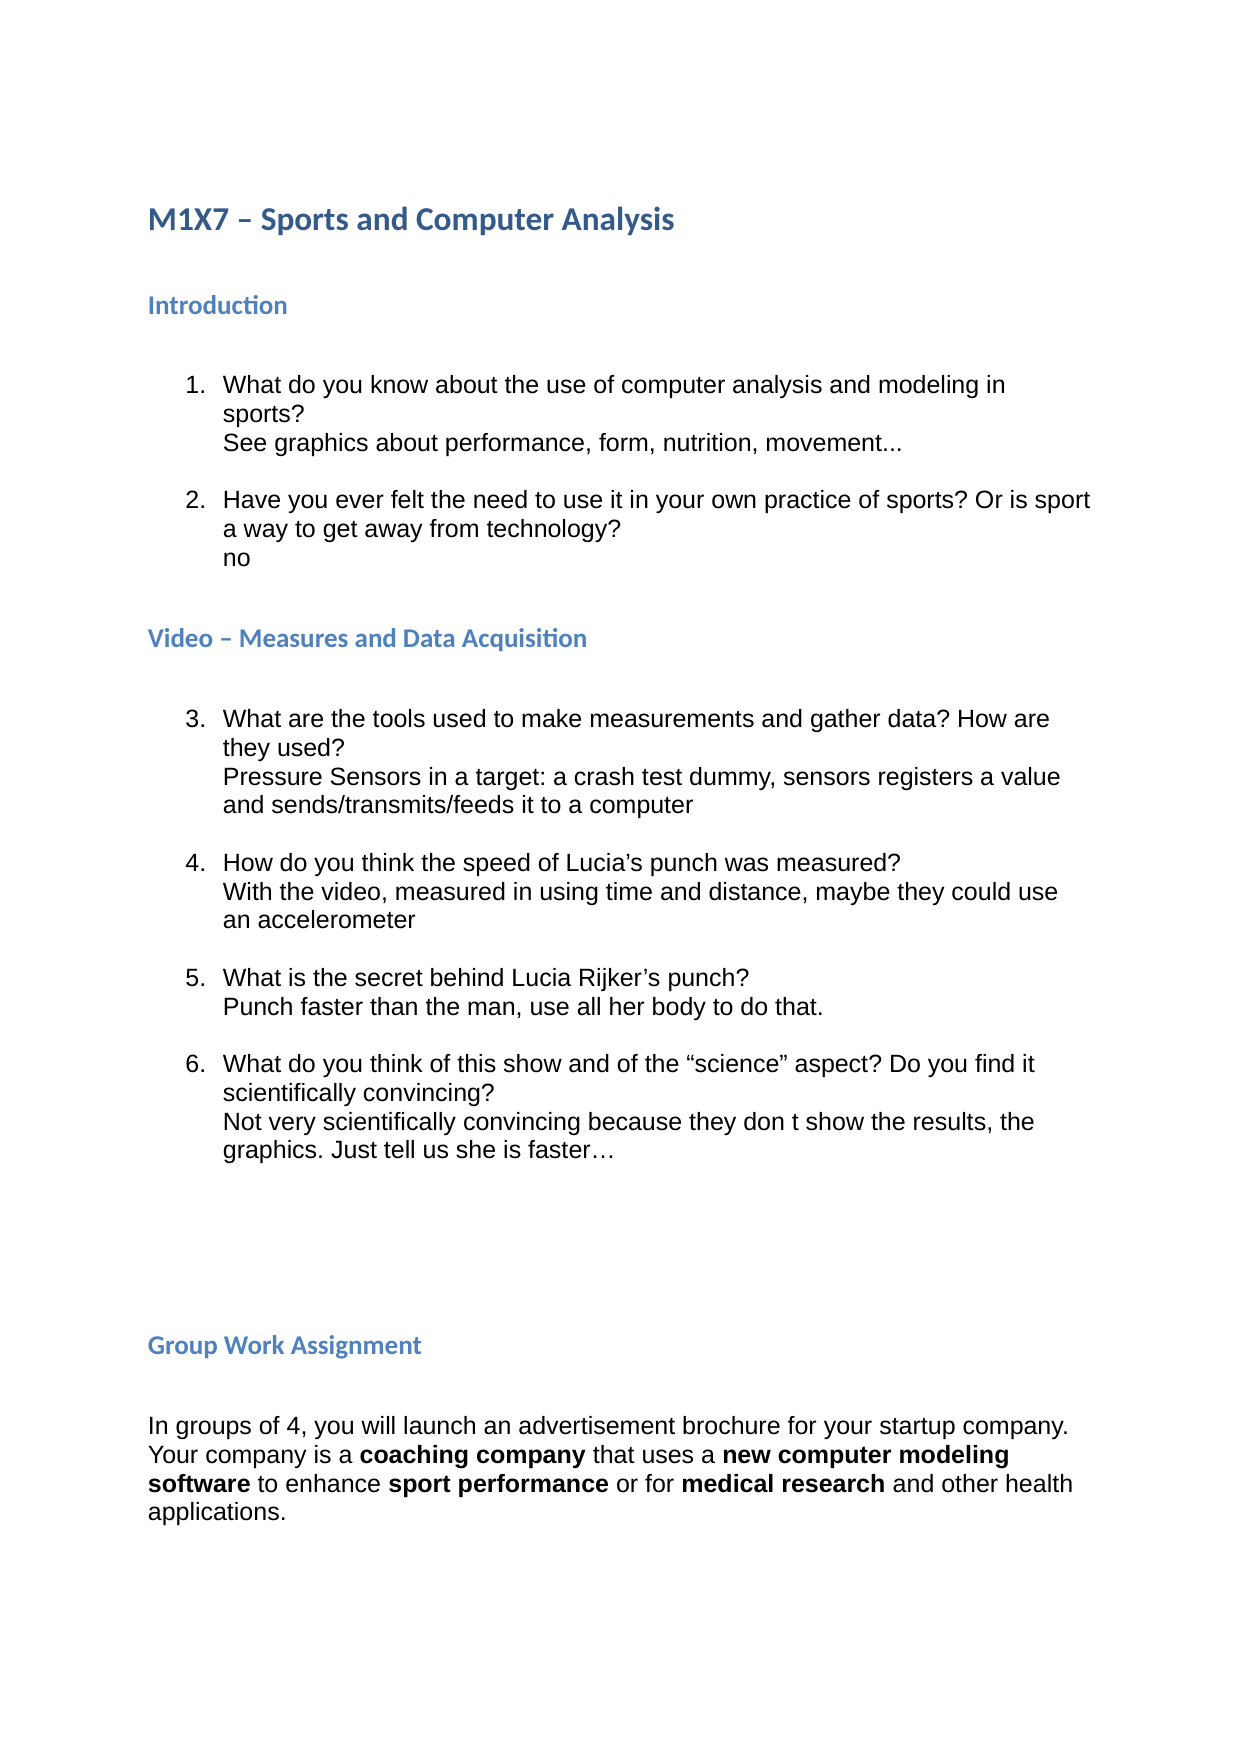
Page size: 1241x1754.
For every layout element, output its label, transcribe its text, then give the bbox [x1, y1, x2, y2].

list What is the secret behind Lucia Rijker’s punch? [185, 963, 1093, 991]
list What are the tools used to make measurements and gather data? How are they used? [185, 704, 1093, 761]
list Punch faster than the man, use all her body to do that. [223, 991, 1093, 1020]
subtitle Video – Measures and Data Acquisition [148, 621, 1093, 654]
list Not very scientifically convincing because they don t show the results, the graphics. Just tell us she is faster… [223, 1106, 1093, 1164]
list Pressure Sensors in a target: a crash test dummy, sensors registers a value and sends/transmits/feeds it to a computer [223, 761, 1093, 819]
subtitle Introduction [148, 288, 1093, 321]
text In groups of 4, you will launch an advertisement brochure for your startup company. Your company is a coaching company that uses a new computer modeling software to enhance sport performance or for medical research and other health applications. [148, 1411, 1093, 1526]
list How do you think the speed of Lucia’s punch was measured? [185, 848, 1093, 876]
subtitle M1X7 – Sports and Computer Analysis [148, 198, 1093, 238]
subtitle Group Work Assignment [148, 1328, 1093, 1362]
list See graphics about performance, form, nutrition, movement... [223, 428, 1093, 457]
list no [223, 543, 1093, 572]
list Have you ever felt the need to use it in your own practice of sports? Or is sport a way to get away from technology? [185, 486, 1093, 543]
list What do you know about the use of computer analysis and modeling in sports? [185, 371, 1093, 428]
list With the video, measured in using time and distance, maybe they could use an accelerometer [223, 876, 1093, 934]
list What do you think of this show and of the “science” aspect? Do you find it scientifically convincing? [185, 1049, 1093, 1106]
